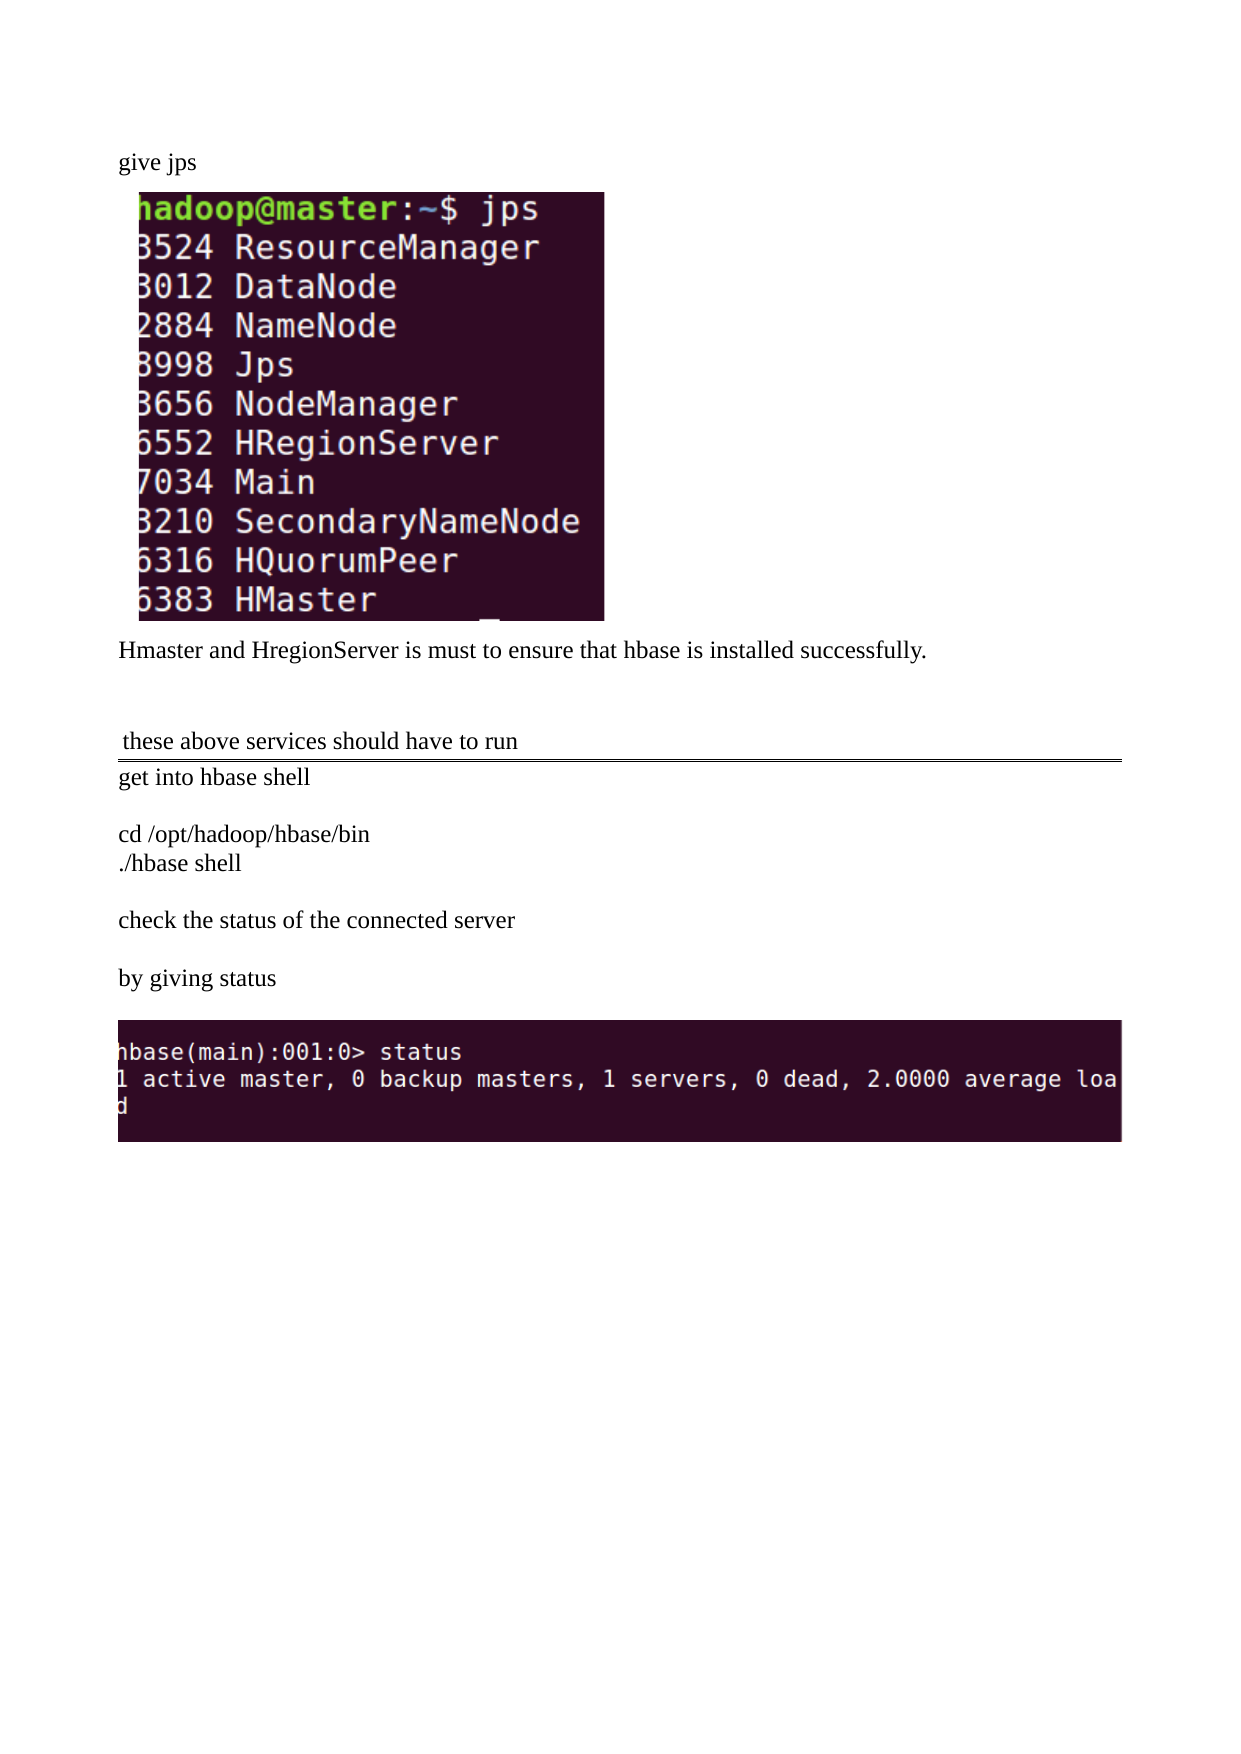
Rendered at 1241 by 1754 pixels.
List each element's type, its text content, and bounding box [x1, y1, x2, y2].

text give jps [118, 147, 1122, 176]
text by giving status [118, 963, 1122, 992]
text check the status of the connected server [118, 905, 1122, 934]
text these above services should have to run [118, 722, 1122, 759]
picture [138, 192, 605, 621]
text Hmaster and HregionServer is must to ensure that hbase is installed successfully. [118, 636, 1122, 664]
picture [118, 1020, 1123, 1142]
text ./hbase shell [118, 848, 1122, 877]
text get into hbase shell [118, 762, 1122, 790]
text cd /opt/hadoop/hbase/bin [118, 819, 1122, 848]
